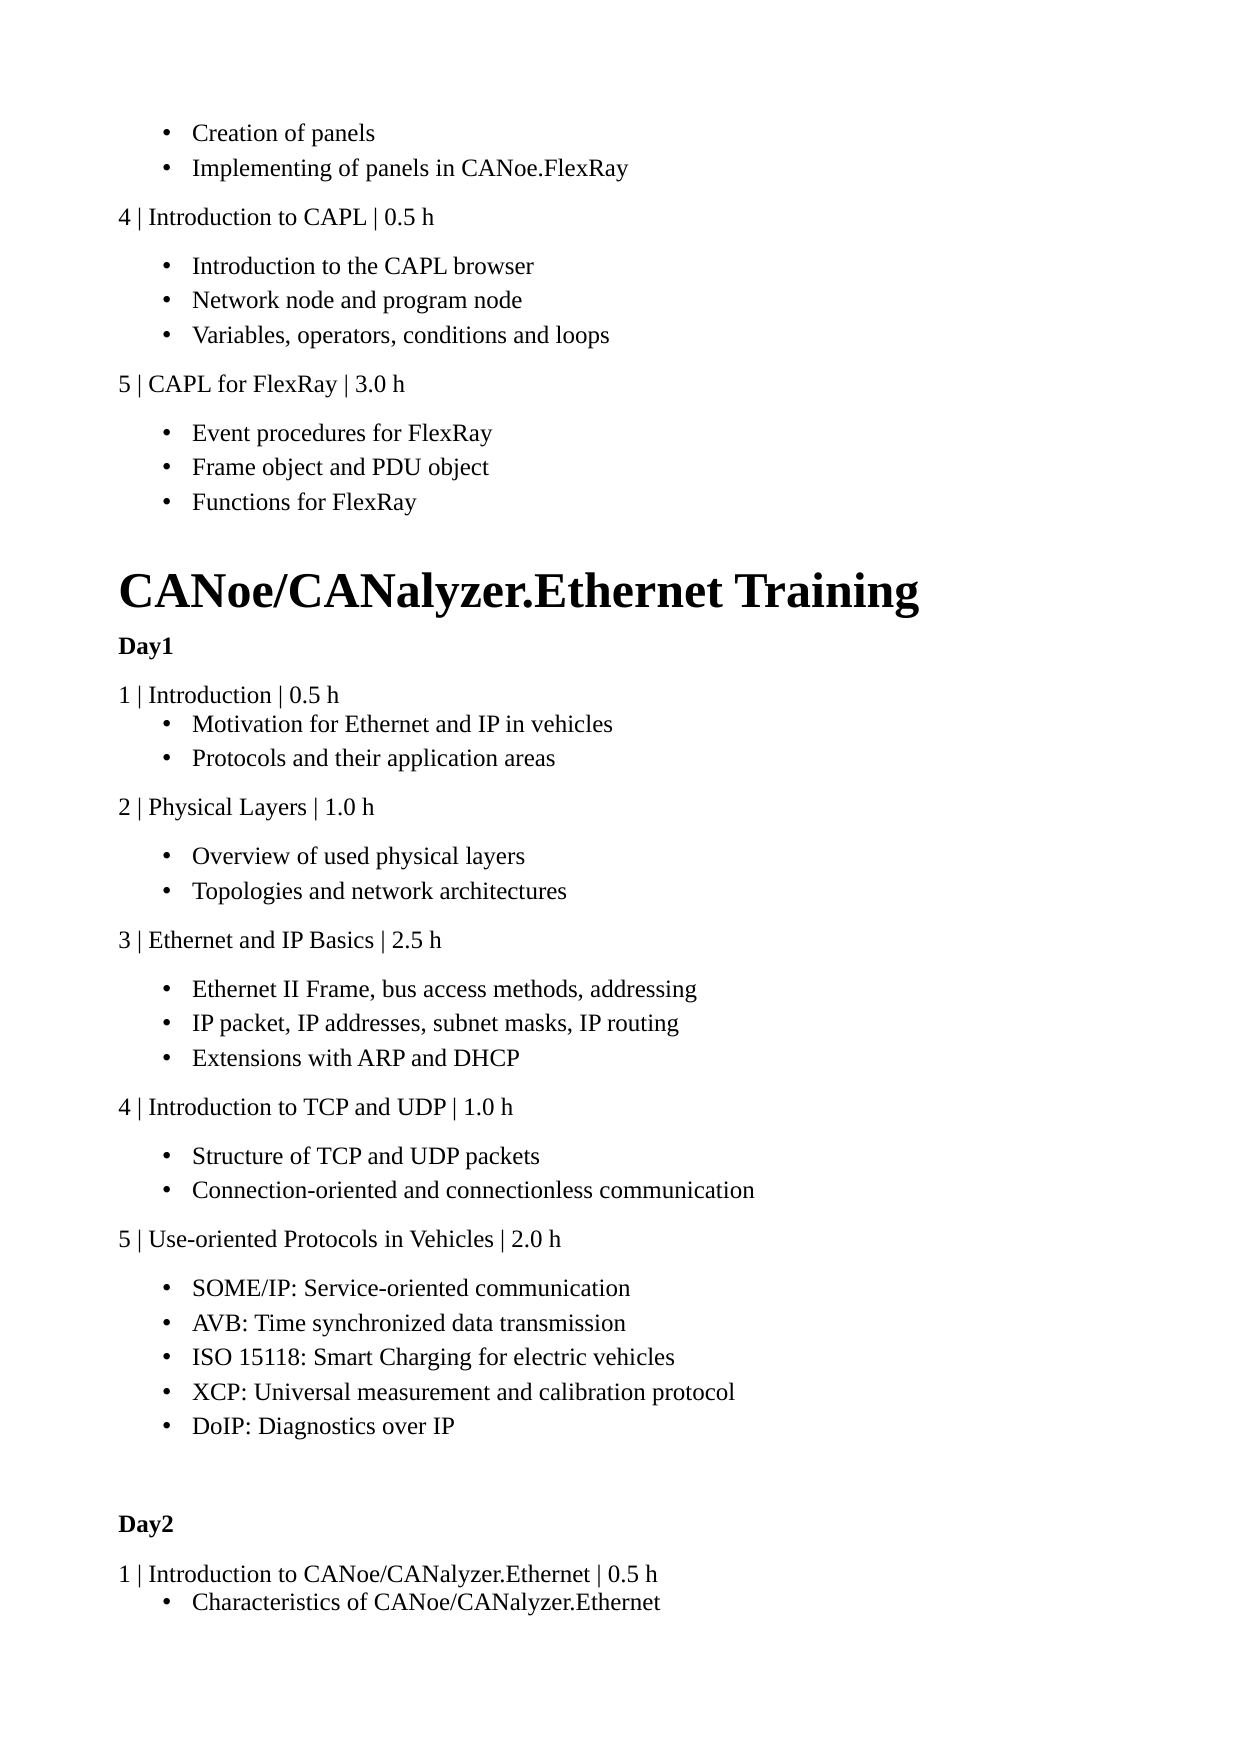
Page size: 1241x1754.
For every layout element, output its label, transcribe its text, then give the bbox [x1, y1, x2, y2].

text Day1 [118, 631, 1122, 659]
list Creation of panels [162, 118, 1122, 147]
list Topologies and network architectures [162, 876, 1122, 904]
text 5 | CAPL for FlexRay | 3.0 h [118, 369, 1122, 397]
text 3 | Ethernet and IP Basics | 2.5 h [118, 925, 1122, 953]
list Variables, operators, conditions and loops [162, 320, 1122, 348]
text Day2 [118, 1509, 1122, 1538]
text 2 | Physical Layers | 1.0 h [118, 792, 1122, 821]
list Frame object and PDU object [162, 452, 1122, 481]
list Network node and program node [162, 285, 1122, 314]
list AVB: Time synchronized data transmission [162, 1308, 1122, 1337]
list Structure of TCP and UDP packets [162, 1141, 1122, 1170]
list Ethernet II Frame, bus access methods, addressing [162, 974, 1122, 1003]
list Connection-oriented and connectionless communication [162, 1175, 1122, 1204]
list Implementing of panels in CANoe.FlexRay [162, 153, 1122, 181]
list Extensions with ARP and DHCP [162, 1043, 1122, 1072]
list SOME/IP: Service-oriented communication [162, 1273, 1122, 1302]
list XCP: Universal measurement and calibration protocol [162, 1377, 1122, 1406]
list ISO 15118: Smart Charging for electric vehicles [162, 1342, 1122, 1371]
text 4 | Introduction to CAPL | 0.5 h [118, 202, 1122, 230]
list Characteristics of CANoe/CANalyzer.Ethernet [162, 1587, 1122, 1616]
list Event procedures for FlexRay [162, 418, 1122, 447]
text 5 | Use-oriented Protocols in Vehicles | 2.0 h [118, 1224, 1122, 1253]
list IP packet, IP addresses, subnet masks, IP routing [162, 1008, 1122, 1037]
text 4 | Introduction to TCP and UDP | 1.0 h [118, 1092, 1122, 1121]
text 1 | Introduction | 0.5 h [118, 680, 1122, 709]
list Functions for FlexRay [162, 487, 1122, 516]
list Motivation for Ethernet and IP in vehicles [162, 709, 1122, 737]
subtitle CANoe/CANalyzer.Ethernet Training [118, 561, 1122, 618]
list Protocols and their application areas [162, 743, 1122, 772]
list Overview of used physical layers [162, 841, 1122, 870]
list DoIP: Diagnostics over IP [162, 1411, 1122, 1440]
text 1 | Introduction to CANoe/CANalyzer.Ethernet | 0.5 h [118, 1559, 1122, 1587]
list Introduction to the CAPL browser [162, 251, 1122, 279]
